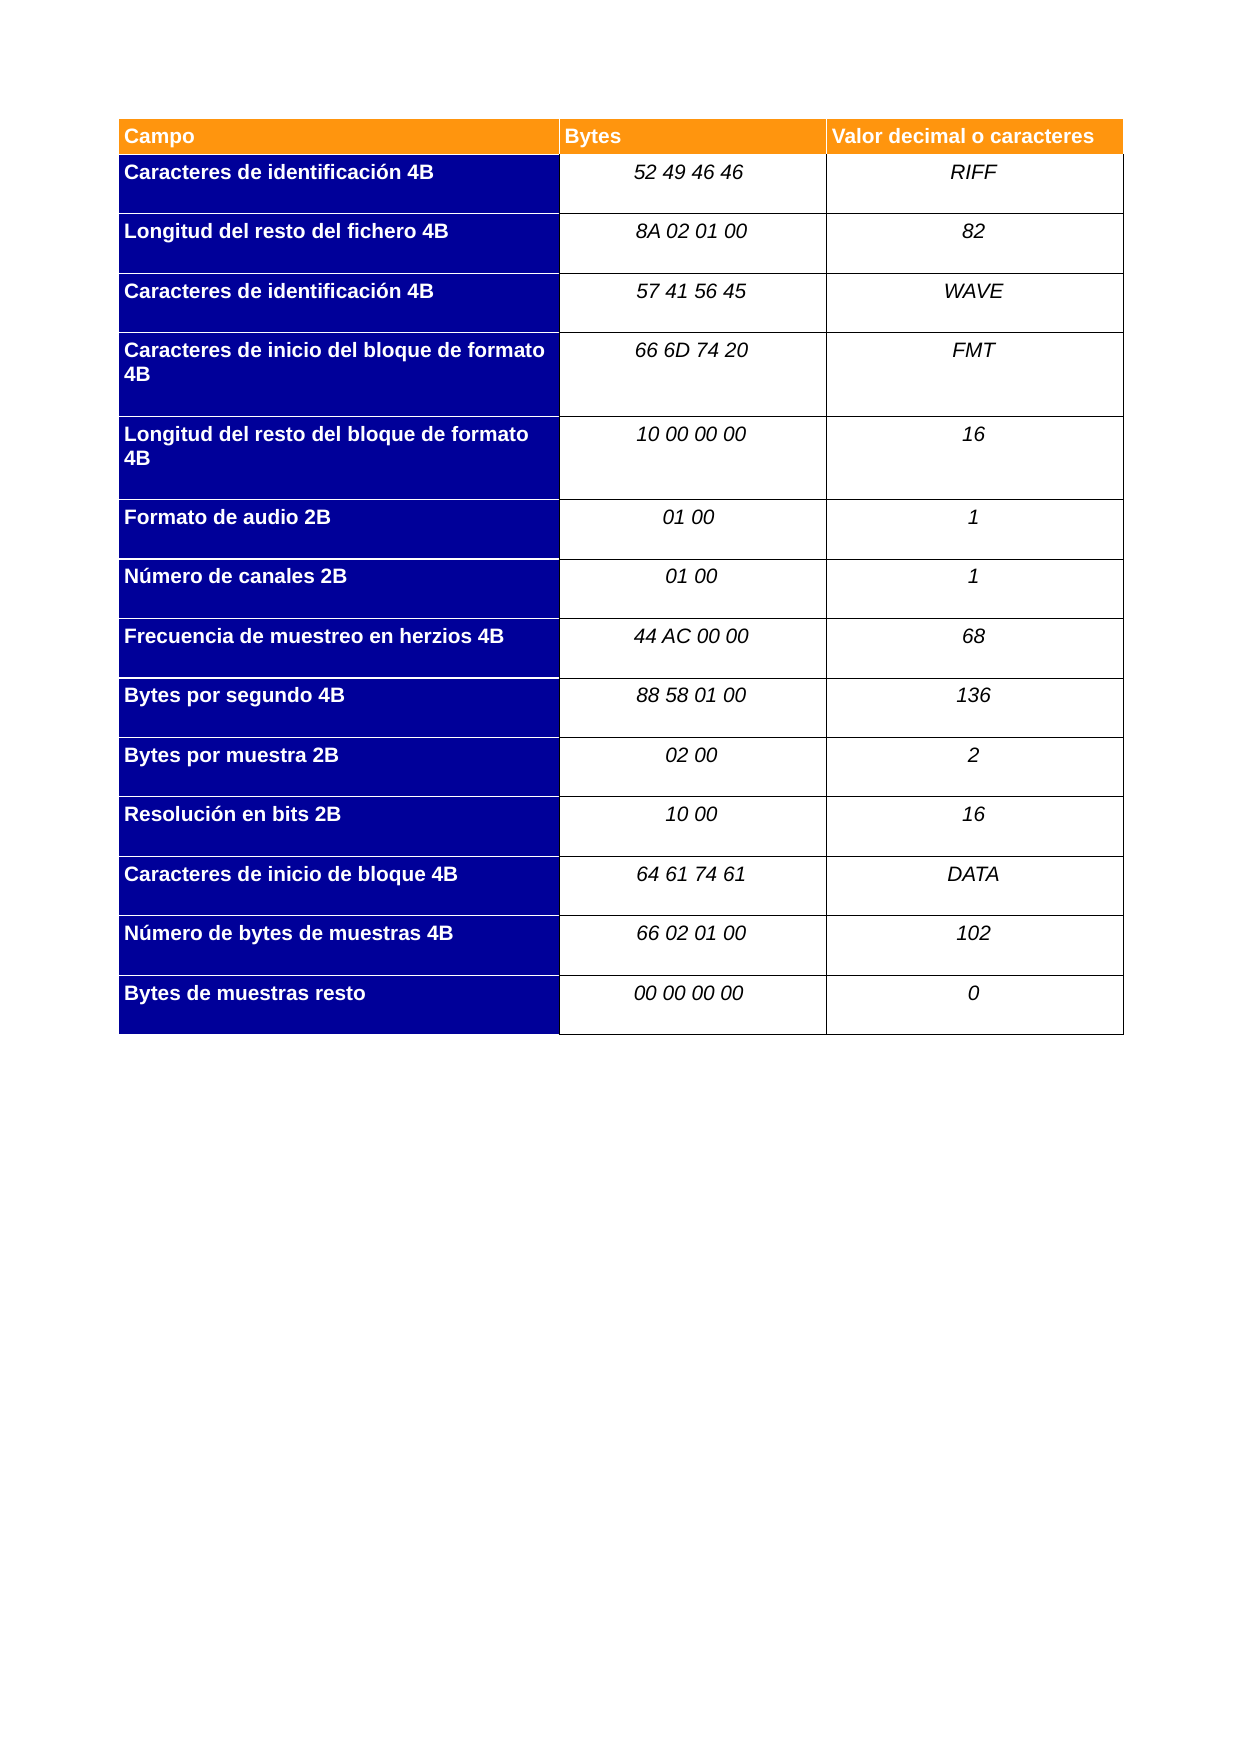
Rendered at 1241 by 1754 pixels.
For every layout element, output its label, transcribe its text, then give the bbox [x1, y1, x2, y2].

table_cell Número de canales 2B [119, 560, 559, 618]
table_cell 0 [827, 976, 1123, 1034]
table_cell 68 [827, 619, 1123, 677]
table_cell DATA [827, 857, 1123, 915]
table_cell 8A 02 01 00 [560, 214, 826, 273]
table_cell Longitud del resto del bloque de formato 4B [119, 417, 559, 499]
table_cell 52 49 46 46 [560, 155, 826, 213]
table_cell 10 00 [560, 797, 826, 856]
table_cell Caracteres de inicio del bloque de formato 4B [119, 333, 559, 416]
table_cell 16 [827, 417, 1123, 499]
table_cell 44 AC 00 00 [560, 619, 826, 677]
table_cell 1 [827, 560, 1123, 618]
table_cell Frecuencia de muestreo en herzios 4B [119, 619, 559, 677]
table_cell Bytes por segundo 4B [119, 679, 559, 737]
table_header Bytes [560, 119, 826, 154]
table_cell 01 00 [560, 500, 826, 558]
table_cell Bytes por muestra 2B [119, 738, 559, 796]
table_cell FMT [827, 333, 1123, 416]
table_cell 102 [827, 916, 1123, 975]
table_cell 64 61 74 61 [560, 857, 826, 915]
table_cell 66 02 01 00 [560, 916, 826, 975]
table_cell WAVE [827, 274, 1123, 332]
table_header Valor decimal o caracteres [827, 119, 1123, 154]
table_cell Caracteres de identificación 4B [119, 274, 559, 332]
table_cell Bytes de muestras resto [119, 976, 559, 1034]
table_cell Formato de audio 2B [119, 500, 559, 558]
table_cell 66 6D 74 20 [560, 333, 826, 416]
table_cell 2 [827, 738, 1123, 796]
table_cell 16 [827, 797, 1123, 856]
table_cell 02 00 [560, 738, 826, 796]
table_cell RIFF [827, 155, 1123, 213]
table_cell 136 [827, 679, 1123, 737]
table_cell 57 41 56 45 [560, 274, 826, 332]
table_cell Número de bytes de muestras 4B [119, 916, 559, 975]
table_cell Resolución en bits 2B [119, 797, 559, 856]
table_header Campo [119, 119, 559, 154]
table_cell 88 58 01 00 [560, 679, 826, 737]
table_cell 1 [827, 500, 1123, 558]
table_cell 01 00 [560, 560, 826, 618]
table_cell Longitud del resto del fichero 4B [119, 214, 559, 273]
table_cell Caracteres de inicio de bloque 4B [119, 857, 559, 915]
table_cell 00 00 00 00 [560, 976, 826, 1034]
table_cell 82 [827, 214, 1123, 273]
table_cell Caracteres de identificación 4B [119, 155, 559, 213]
table_cell 10 00 00 00 [560, 417, 826, 499]
